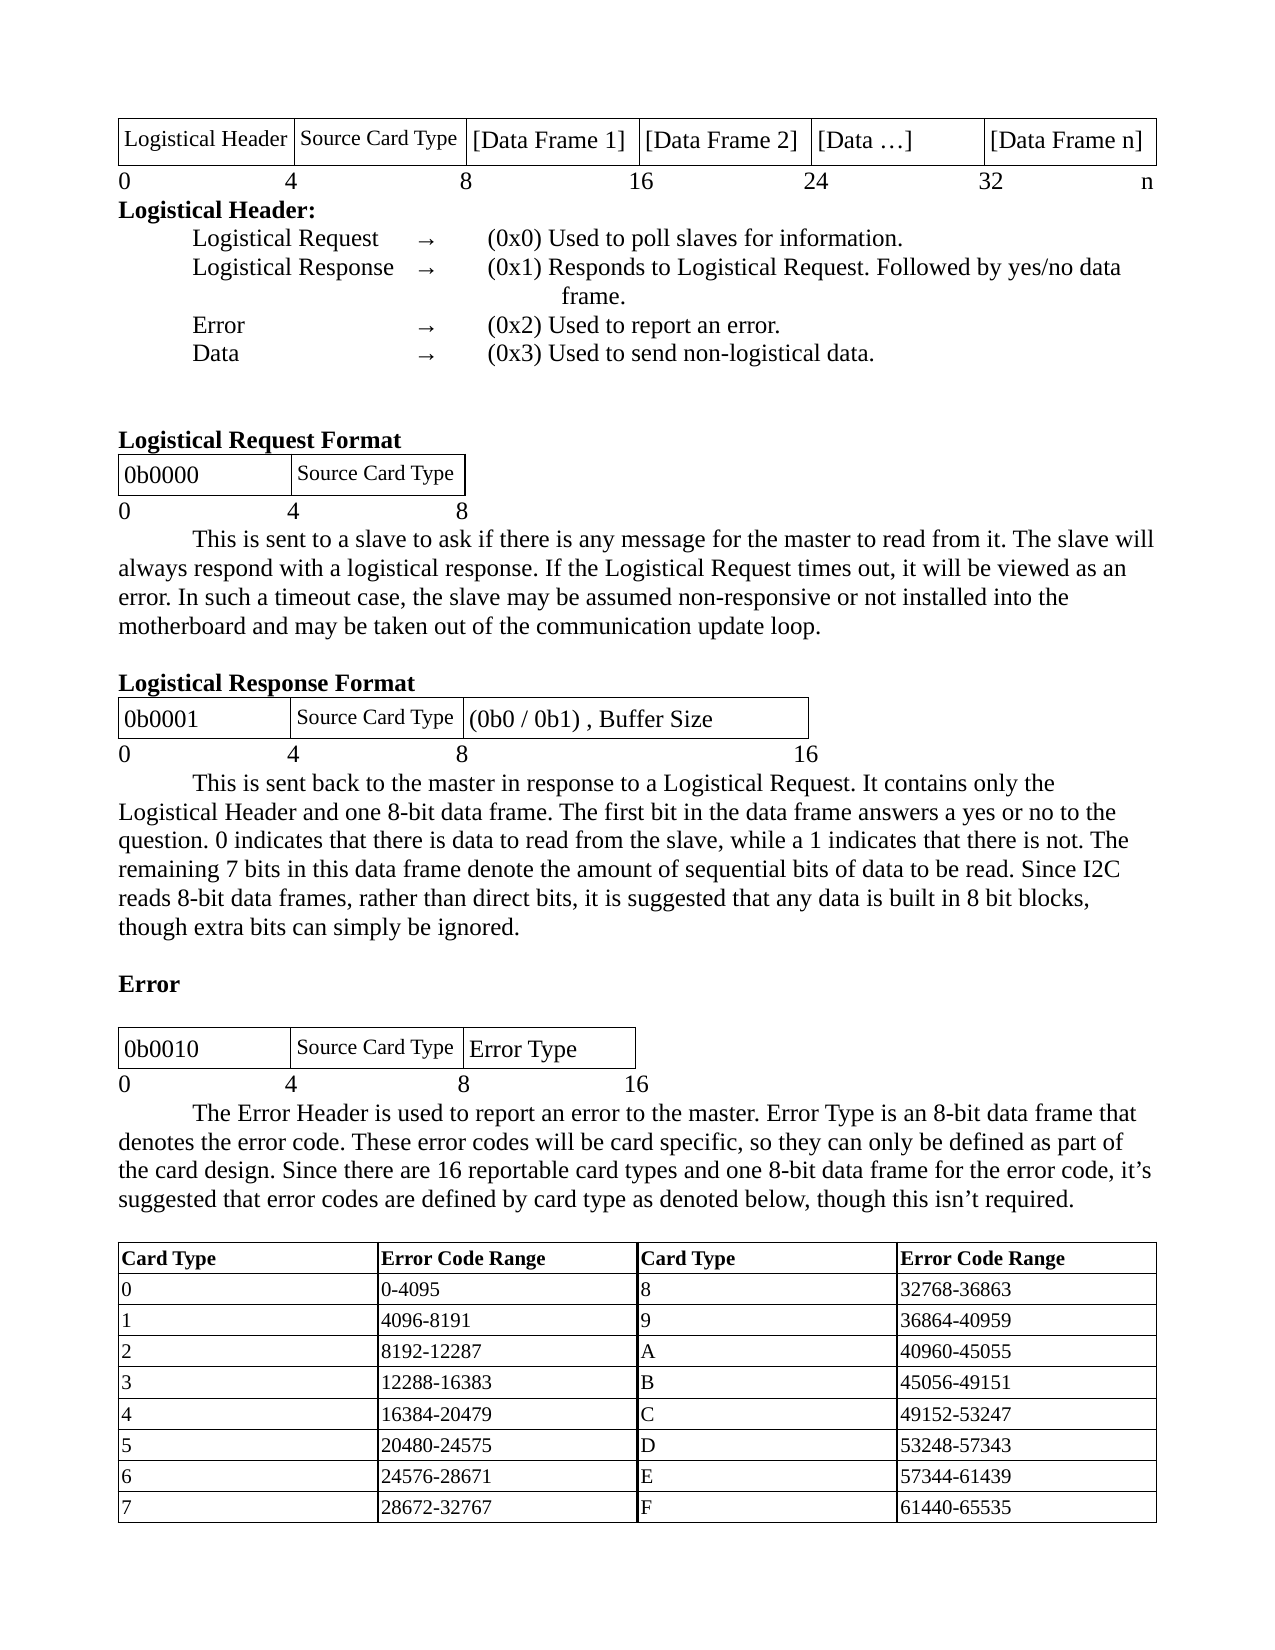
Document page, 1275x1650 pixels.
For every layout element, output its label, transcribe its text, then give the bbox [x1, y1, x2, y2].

table_header Error Code Range [898, 1243, 1156, 1273]
table_cell 0 [119, 1274, 377, 1304]
table_cell 53248-57343 [898, 1430, 1156, 1460]
table_header Source Card Type [295, 119, 466, 165]
table_cell 36864-40959 [898, 1305, 1156, 1335]
table_cell A [639, 1336, 896, 1366]
table_cell 3 [119, 1367, 377, 1397]
table_cell 45056-49151 [898, 1367, 1156, 1397]
table_cell B [639, 1367, 896, 1397]
table_header [Data Frame 1] [467, 119, 639, 165]
table_cell 12288-16383 [379, 1367, 636, 1397]
text Logistical Header: [118, 195, 1157, 223]
table_header Card Type [639, 1243, 896, 1273]
table_cell 8 [639, 1274, 896, 1304]
text 0 4 8 16 [118, 1069, 1157, 1098]
table_cell 49152-53247 [898, 1399, 1156, 1428]
table_cell 16384-20479 [379, 1399, 636, 1428]
table_header 0b0010 [119, 1028, 290, 1068]
table_cell 4 [119, 1399, 377, 1428]
table_cell 24576-28671 [379, 1461, 636, 1491]
table_cell 61440-65535 [898, 1492, 1156, 1522]
table_cell 40960-45055 [898, 1336, 1156, 1366]
text Error → (0x2) Used to report an error. [118, 310, 1157, 338]
table_header [Data Frame n] [985, 119, 1156, 165]
table_cell 28672-32767 [379, 1492, 636, 1522]
text Logistical Response Format [118, 668, 1157, 697]
table_cell 1 [119, 1305, 377, 1335]
table_header Error Code Range [379, 1243, 636, 1273]
text Error [118, 969, 1157, 998]
text Logistical Response → (0x1) Responds to Logistical Request. Followed by yes/no data frame. [118, 252, 1157, 310]
table_cell 2 [119, 1336, 377, 1366]
table_header [Data …] [812, 119, 984, 165]
table_header Logistical Header [119, 119, 294, 165]
table_header (0b0 / 0b1) , Buffer Size [464, 698, 808, 738]
text 0 4 8 16 24 32 n [118, 166, 1157, 195]
table_cell 9 [639, 1305, 896, 1335]
table_header [Data Frame 2] [640, 119, 811, 165]
table_header Source Card Type [292, 455, 464, 495]
table_cell 5 [119, 1430, 377, 1460]
table_cell 57344-61439 [898, 1461, 1156, 1491]
text This is sent to a slave to ask if there is any message for the master to read from it. The slave will always respond with a logistical response. If the Logistical Request times out, it will be viewed as an error. In such a timeout case, the slave may be assumed non-responsive or not installed into the motherboard and may be taken out of the communication update loop. [118, 524, 1157, 639]
table_cell D [639, 1430, 896, 1460]
table_cell 20480-24575 [379, 1430, 636, 1460]
table_cell 7 [119, 1492, 377, 1522]
text The Error Header is used to report an error to the master. Error Type is an 8-bit data frame that denotes the error code. These error codes will be card specific, so they can only be defined as part of the card design. Since there are 16 reportable card types and one 8-bit data frame for the error code, it’s suggested that error codes are defined by card type as denoted below, though this isn’t required. [118, 1098, 1157, 1213]
text 0 4 8 16 [118, 739, 1157, 768]
table_cell C [639, 1399, 896, 1428]
table_header 0b0000 [119, 455, 291, 495]
table_header Error Type [464, 1028, 635, 1068]
table_header 0b0001 [119, 698, 290, 738]
table_header Source Card Type [291, 698, 463, 738]
table_header Card Type [119, 1243, 377, 1273]
text 0 4 8 [118, 496, 1157, 524]
table_cell F [639, 1492, 896, 1522]
table_cell 8192-12287 [379, 1336, 636, 1366]
table_cell E [639, 1461, 896, 1491]
text Logistical Request → (0x0) Used to poll slaves for information. [118, 223, 1157, 252]
text Data → (0x3) Used to send non-logistical data. [118, 338, 1157, 367]
table_cell 0-4095 [379, 1274, 636, 1304]
text Logistical Request Format [118, 425, 1157, 453]
table_cell 32768-36863 [898, 1274, 1156, 1304]
table_cell 4096-8191 [379, 1305, 636, 1335]
table_cell 6 [119, 1461, 377, 1491]
text This is sent back to the master in response to a Logistical Request. It contains only the Logistical Header and one 8-bit data frame. The first bit in the data frame answers a yes or no to the question. 0 indicates that there is data to read from the slave, while a 1 indicates that there is not. The remaining 7 bits in this data frame denote the amount of sequential bits of data to be read. Since I2C reads 8-bit data frames, rather than direct bits, it is suggested that any data is built in 8 bit blocks, though extra bits can simply be ignored. [118, 768, 1157, 941]
table_header Source Card Type [291, 1028, 463, 1068]
